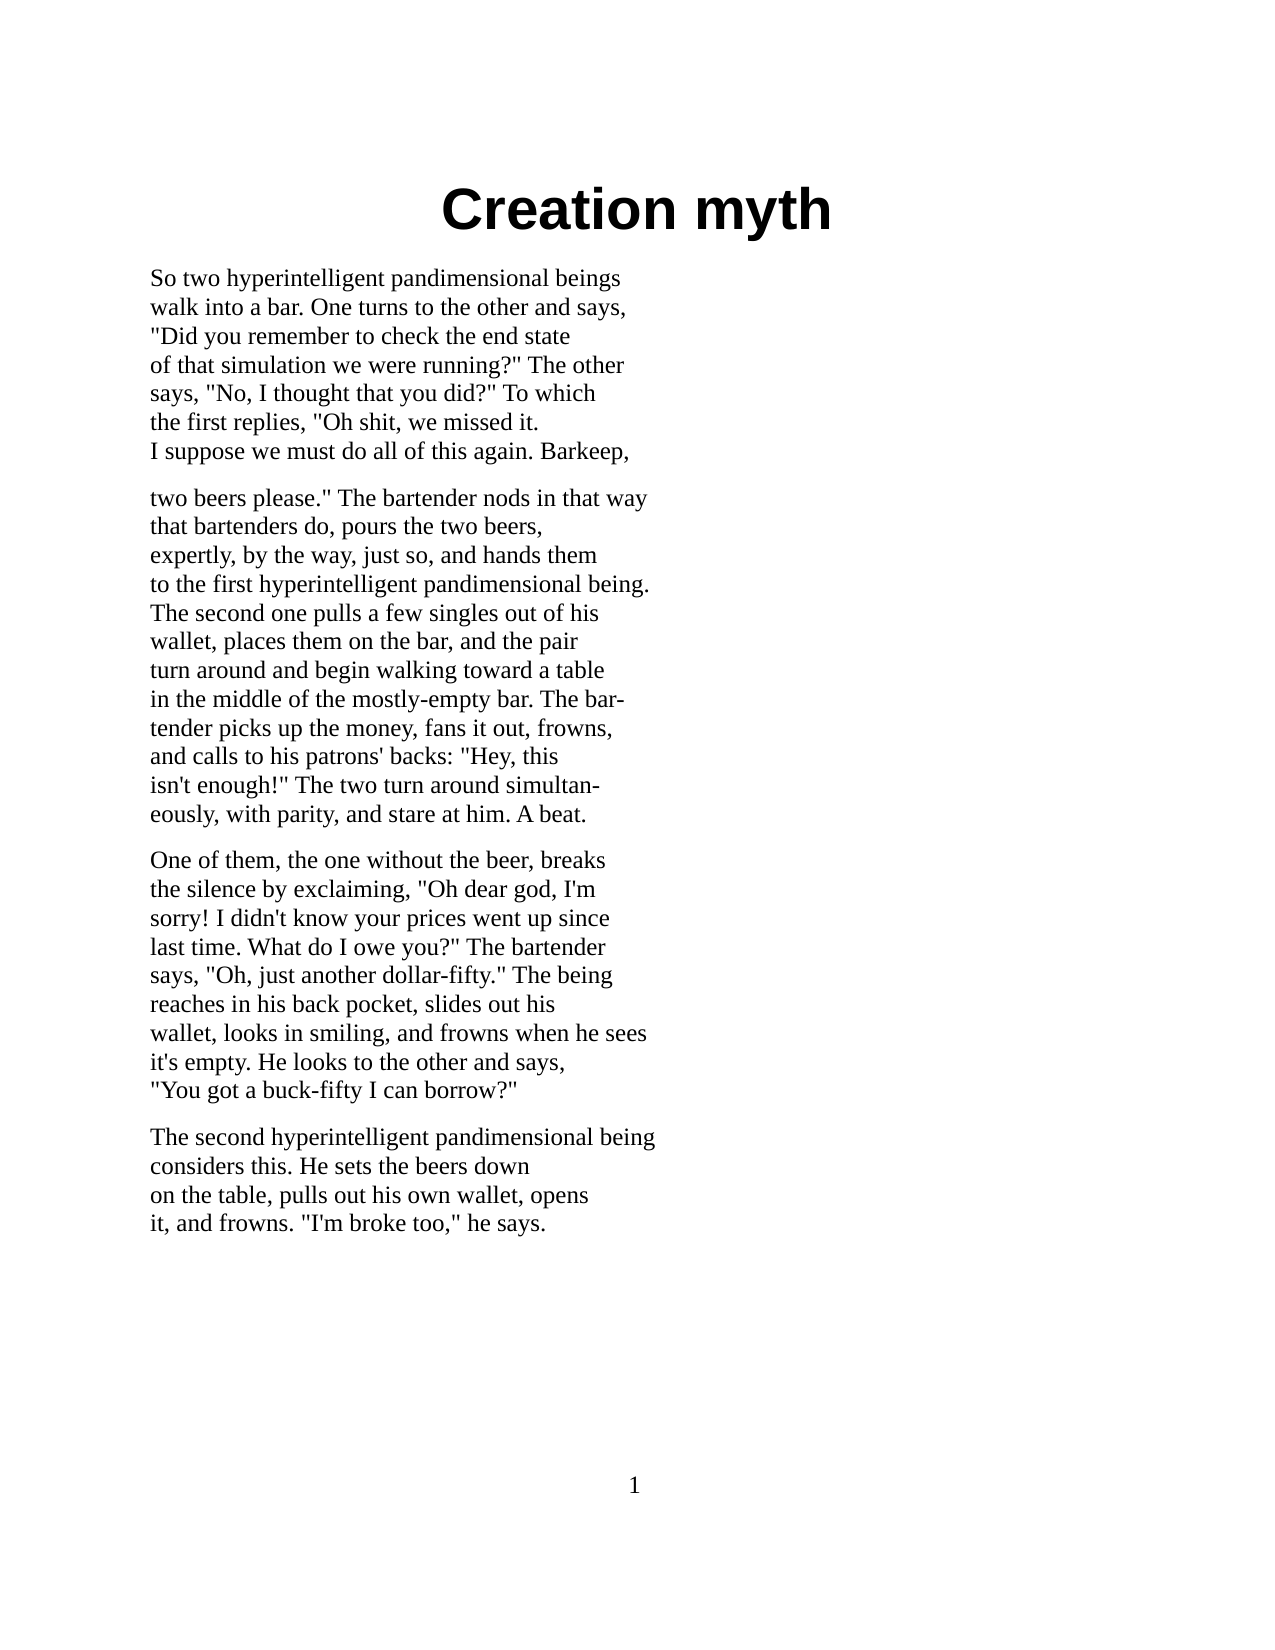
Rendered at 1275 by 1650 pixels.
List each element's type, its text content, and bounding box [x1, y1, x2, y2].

text two beers please." The bartender nods in that way that bartenders do, pours the two beers, expertly, by the way, just so, and hands them to the first hyperintelligent pandimensional being. The second one pulls a few singles out of his wallet, places them on the bar, and the pair turn around and begin walking toward a table in the middle of the mostly-empty bar. The bar- tender picks up the money, fans it out, frowns, and calls to his patrons' backs: "Hey, this isn't enough!" The two turn around simultan- eously, with parity, and stare at him. A beat. [150, 483, 1125, 828]
title Creation myth [150, 175, 1125, 242]
text So two hyperintelligent pandimensional beings walk into a bar. One turns to the other and says, "Did you remember to check the end state of that simulation we were running?" The other says, "No, I thought that you did?" To which the first replies, "Oh shit, we missed it. I suppose we must do all of this again. Barkeep, [150, 263, 1125, 465]
text The second hyperintelligent pandimensional being considers this. He sets the beers down on the table, pulls out his own wallet, opens it, and frowns. "I'm broke too," he says. [150, 1122, 1125, 1237]
text One of them, the one without the beer, breaks the silence by exclaiming, "Oh dear god, I'm sorry! I didn't know your prices went up since last time. What do I owe you?" The bartender says, "Oh, just another dollar-fifty." The being reaches in his back pocket, slides out his wallet, looks in smiling, and frowns when he sees it's empty. He looks to the other and says, "You got a buck-fifty I can borrow?" [150, 846, 1125, 1104]
